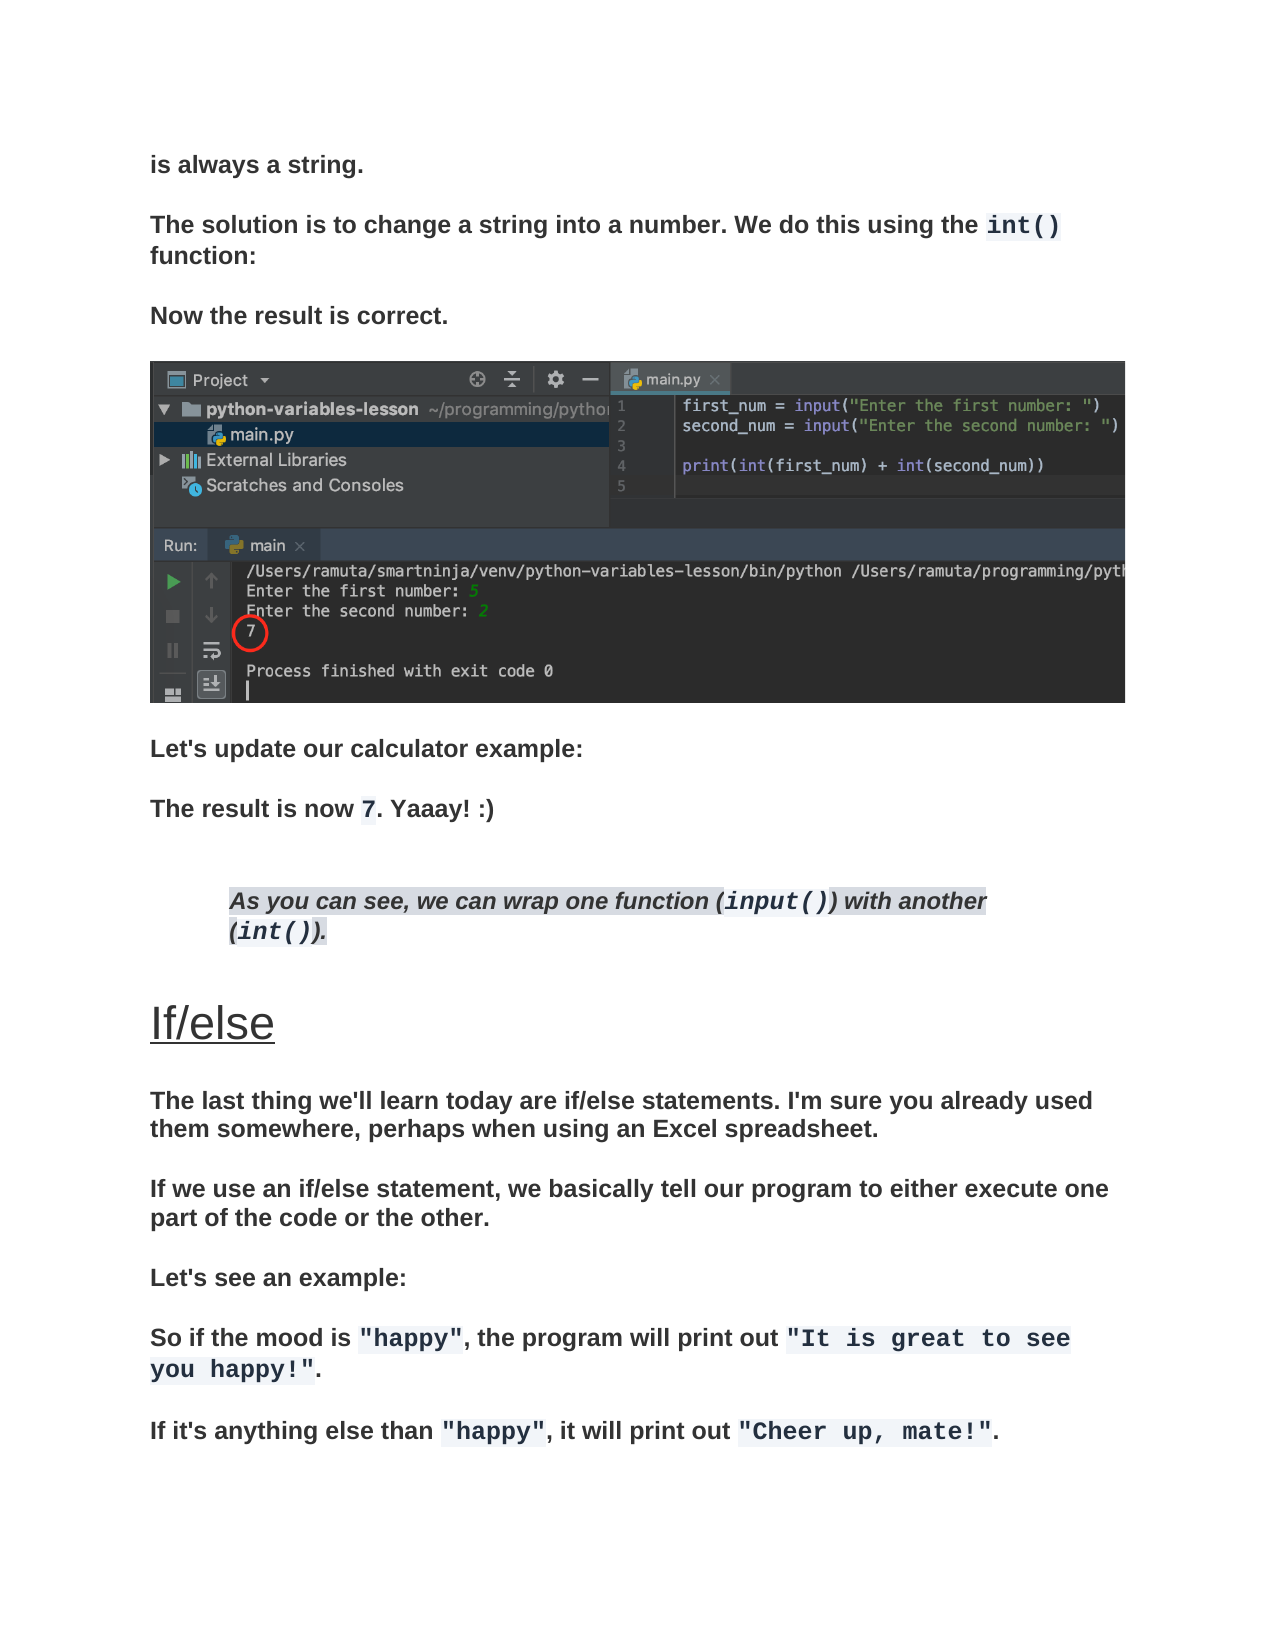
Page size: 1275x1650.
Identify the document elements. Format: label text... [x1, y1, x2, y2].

text The solution is to change a string into a number. We do this using the int() function: [150, 210, 1125, 270]
text So if the mood is "happy", the program will print out "It is great to see you happy!". [150, 1323, 1125, 1385]
text is always a string. [150, 150, 1125, 179]
text Now the result is correct. [150, 301, 1125, 330]
text Let's update our calculator example: [150, 734, 1125, 763]
text The result is now 7. Yaaay! :) [150, 794, 1125, 825]
text The last thing we'll learn today are if/else statements. I'm sure you already used them somewhere, perhaps when using an Excel spreadsheet. [150, 1086, 1125, 1143]
subtitle If/else [150, 995, 1125, 1049]
text As you can see, we can wrap one function (input()) with another (int()). [229, 887, 1046, 947]
text Let's see an example: [150, 1263, 1125, 1292]
text If we use an if/else statement, we basically tell our program to either execute one part of the code or the other. [150, 1174, 1125, 1232]
text If it's anything else than "happy", it will print out "Cheer up, mate!". [150, 1416, 1125, 1447]
picture [150, 361, 1125, 703]
